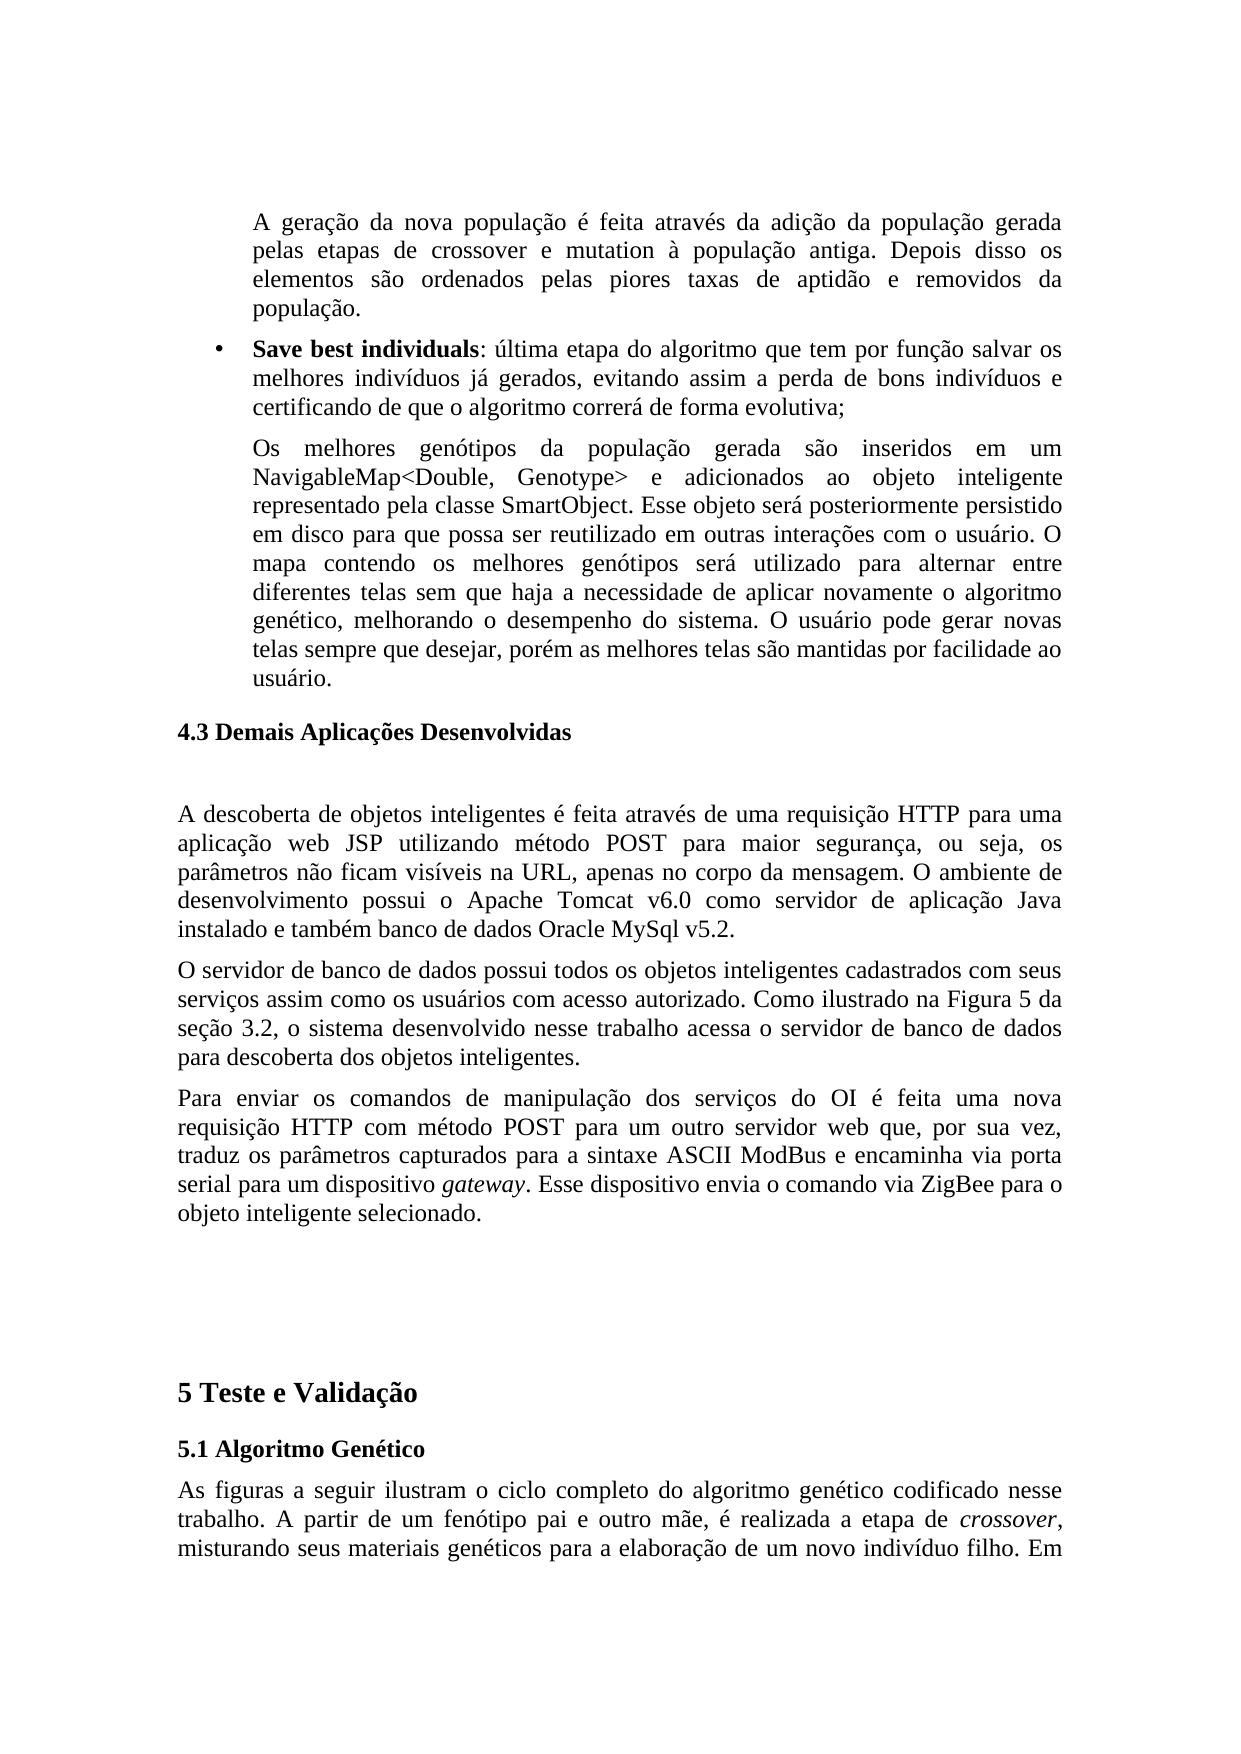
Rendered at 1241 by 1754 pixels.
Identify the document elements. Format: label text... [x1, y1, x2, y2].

text As figuras a seguir ilustram o ciclo completo do algoritmo genético codificado nesse trabalho. A partir de um fenótipo pai e outro mãe, é realizada a etapa de crossover, misturando seus materiais genéticos para a elaboração de um novo indivíduo filho. Em [177, 1475, 1063, 1562]
text O servidor de banco de dados possui todos os objetos inteligentes cadastrados com seus serviços assim como os usuários com acesso autorizado. Como ilustrado na Figura 5 da seção 3.2, o sistema desenvolvido nesse trabalho acessa o servidor de banco de dados para descoberta dos objetos inteligentes. [177, 956, 1063, 1071]
list A geração da nova população é feita através da adição da população gerada pelas etapas de crossover e mutation à população antiga. Depois disso os elementos são ordenados pelas piores taxas de aptidão e removidos da população. [215, 207, 1063, 322]
subtitle 4.3 Demais Aplicações Desenvolvidas [177, 717, 1063, 746]
list Os melhores genótipos da população gerada são inseridos em um NavigableMap<Double, Genotype> e adicionados ao objeto inteligente representado pela classe SmartObject. Esse objeto será posteriormente persistido em disco para que possa ser reutilizado em outras interações com o usuário. O mapa contendo os melhores genótipos será utilizado para alternar entre diferentes telas sem que haja a necessidade de aplicar novamente o algoritmo genético, melhorando o desempenho do sistema. O usuário pode gerar novas telas sempre que desejar, porém as melhores telas são mantidas por facilidade ao usuário. [215, 433, 1063, 692]
text A descoberta de objetos inteligentes é feita através de uma requisição HTTP para uma aplicação web JSP utilizando método POST para maior segurança, ou seja, os parâmetros não ficam visíveis na URL, apenas no corpo da mensagem. O ambiente de desenvolvimento possui o Apache Tomcat v6.0 como servidor de aplicação Java instalado e também banco de dados Oracle MySql v5.2. [177, 799, 1063, 943]
subtitle 5 Teste e Validação [177, 1376, 1063, 1409]
text Para enviar os comandos de manipulação dos serviços do OI é feita uma nova requisição HTTP com método POST para um outro servidor web que, por sua vez, traduz os parâmetros capturados para a sintaxe ASCII ModBus e encaminha via porta serial para um dispositivo gateway. Esse dispositivo envia o comando via ZigBee para o objeto inteligente selecionado. [177, 1083, 1063, 1227]
subtitle 5.1 Algoritmo Genético [177, 1434, 1063, 1463]
list Save best individuals: última etapa do algoritmo que tem por função salvar os melhores indivíduos já gerados, evitando assim a perda de bons indivíduos e certificando de que o algoritmo correrá de forma evolutiva; [215, 334, 1063, 421]
